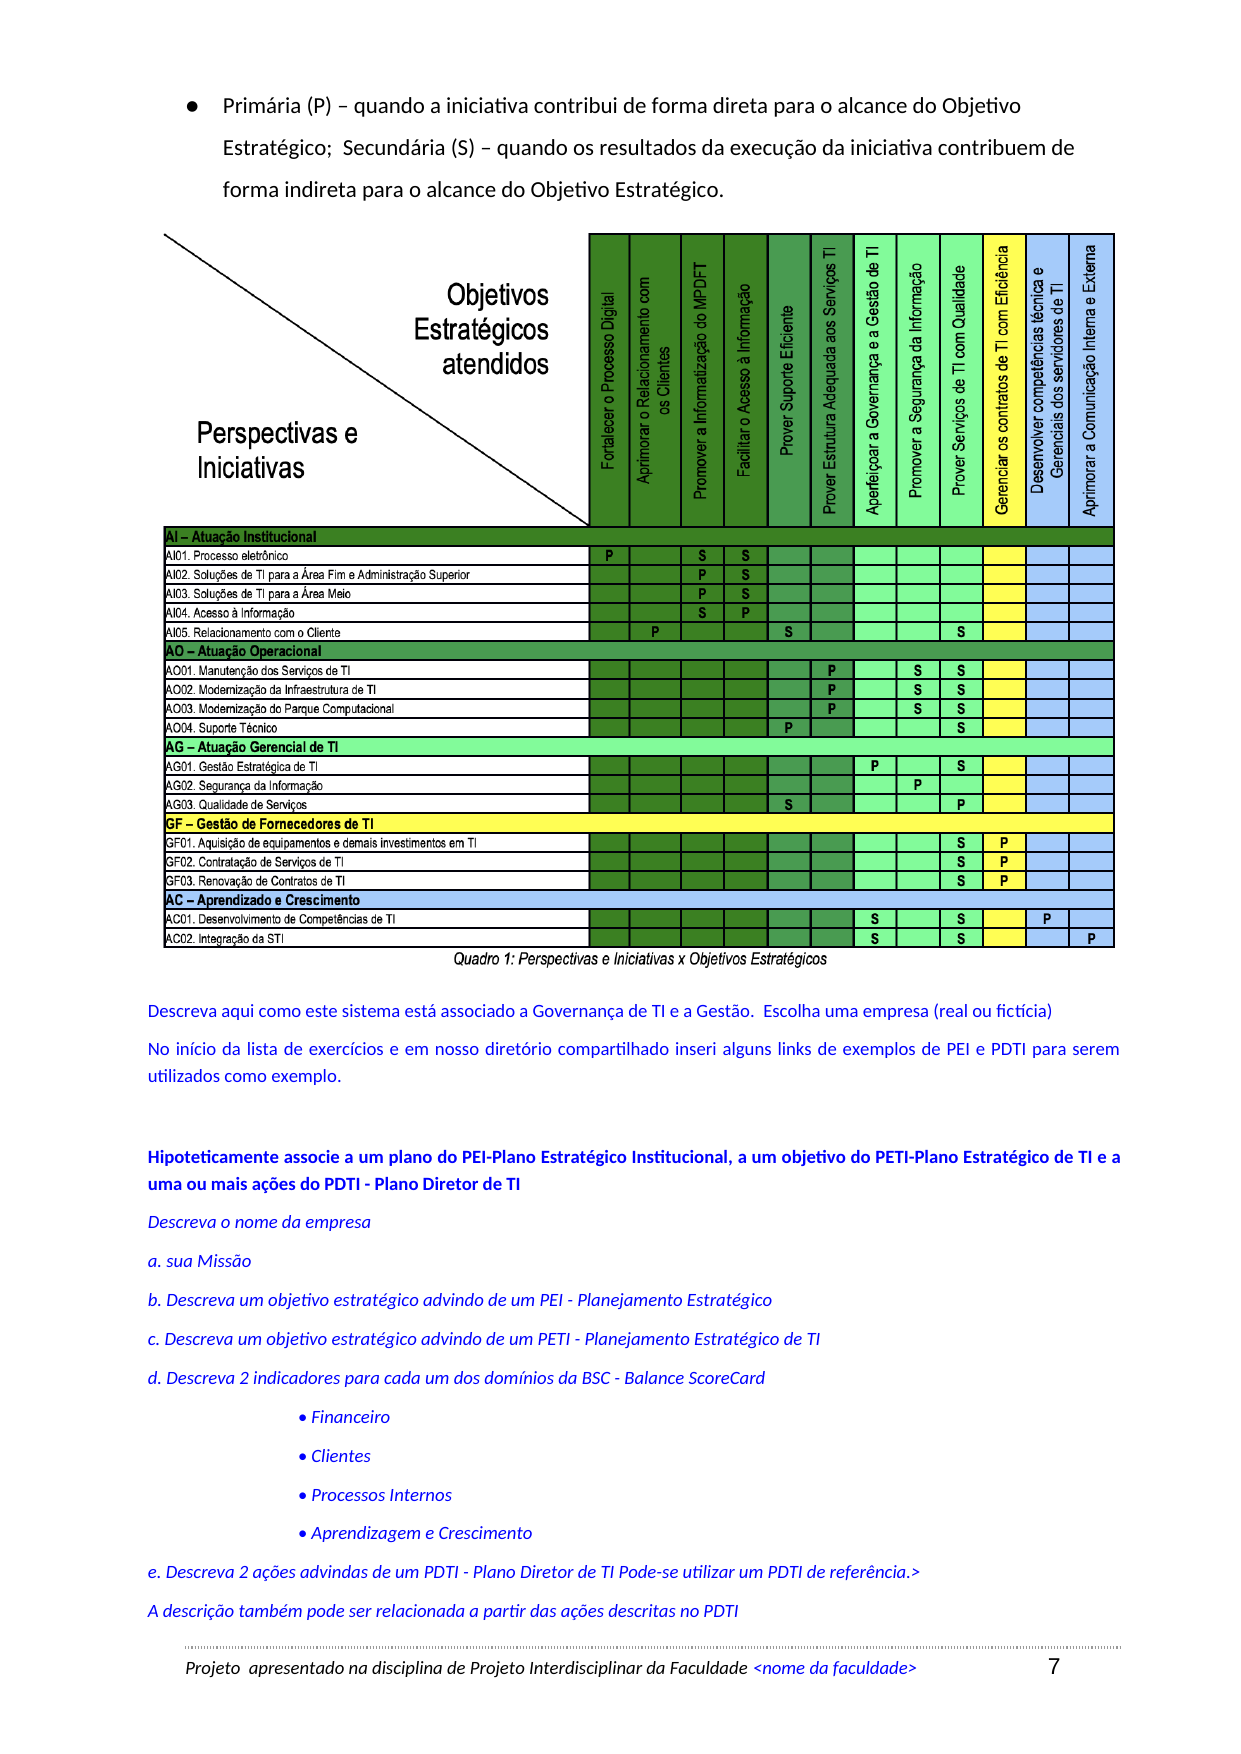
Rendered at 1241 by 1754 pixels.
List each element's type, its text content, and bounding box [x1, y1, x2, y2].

list Primária (P) – quando a iniciativa contribui de forma direta para o alcance do Objetivo Estratégico; Secundária (S) – quando os resultados da execução da iniciativa contribuem de forma indireta para o alcance do Objetivo Estratégico. [185, 91, 1122, 203]
text • Processos Internos [223, 1483, 1122, 1506]
text • Aprendizagem e Crescimento [223, 1522, 1122, 1544]
text c. Descreva um objetivo estratégico advindo de um PETI - Planejamento Estratégico de TI [148, 1327, 1122, 1350]
text • Financeiro [223, 1405, 1122, 1428]
text A descrição também pode ser relacionada a partir das ações descritas no PDTI [148, 1599, 1122, 1622]
text a. sua Missão [148, 1249, 1122, 1272]
text No início da lista de exercícios e em nosso diretório compartilhado inseri alguns links de exemplos de PEI e PDTI para serem utilizados como exemplo. [148, 1038, 1122, 1087]
text b. Descreva um objetivo estratégico advindo de um PEI - Planejamento Estratégico [148, 1288, 1122, 1311]
text Hipoteticamente associe a um plano do PEI-Plano Estratégico Institucional, a um objetivo do PETI-Plano Estratégico de TI e a uma ou mais ações do PDTI - Plano Diretor de TI [148, 1146, 1122, 1195]
text d. Descreva 2 indicadores para cada um dos domínios da BSC - Balance ScoreCard [148, 1366, 1122, 1389]
text Descreva o nome da empresa [148, 1211, 1122, 1234]
picture [147, 229, 1122, 974]
text • Clientes [223, 1444, 1122, 1467]
text Descreva aqui como este sistema está associado a Governança de TI e a Gestão. Escolha uma empresa (real ou fictícia) [148, 999, 1122, 1022]
text e. Descreva 2 ações advindas de um PDTI - Plano Diretor de TI Pode-se utilizar um PDTI de referência.> [148, 1560, 1122, 1583]
